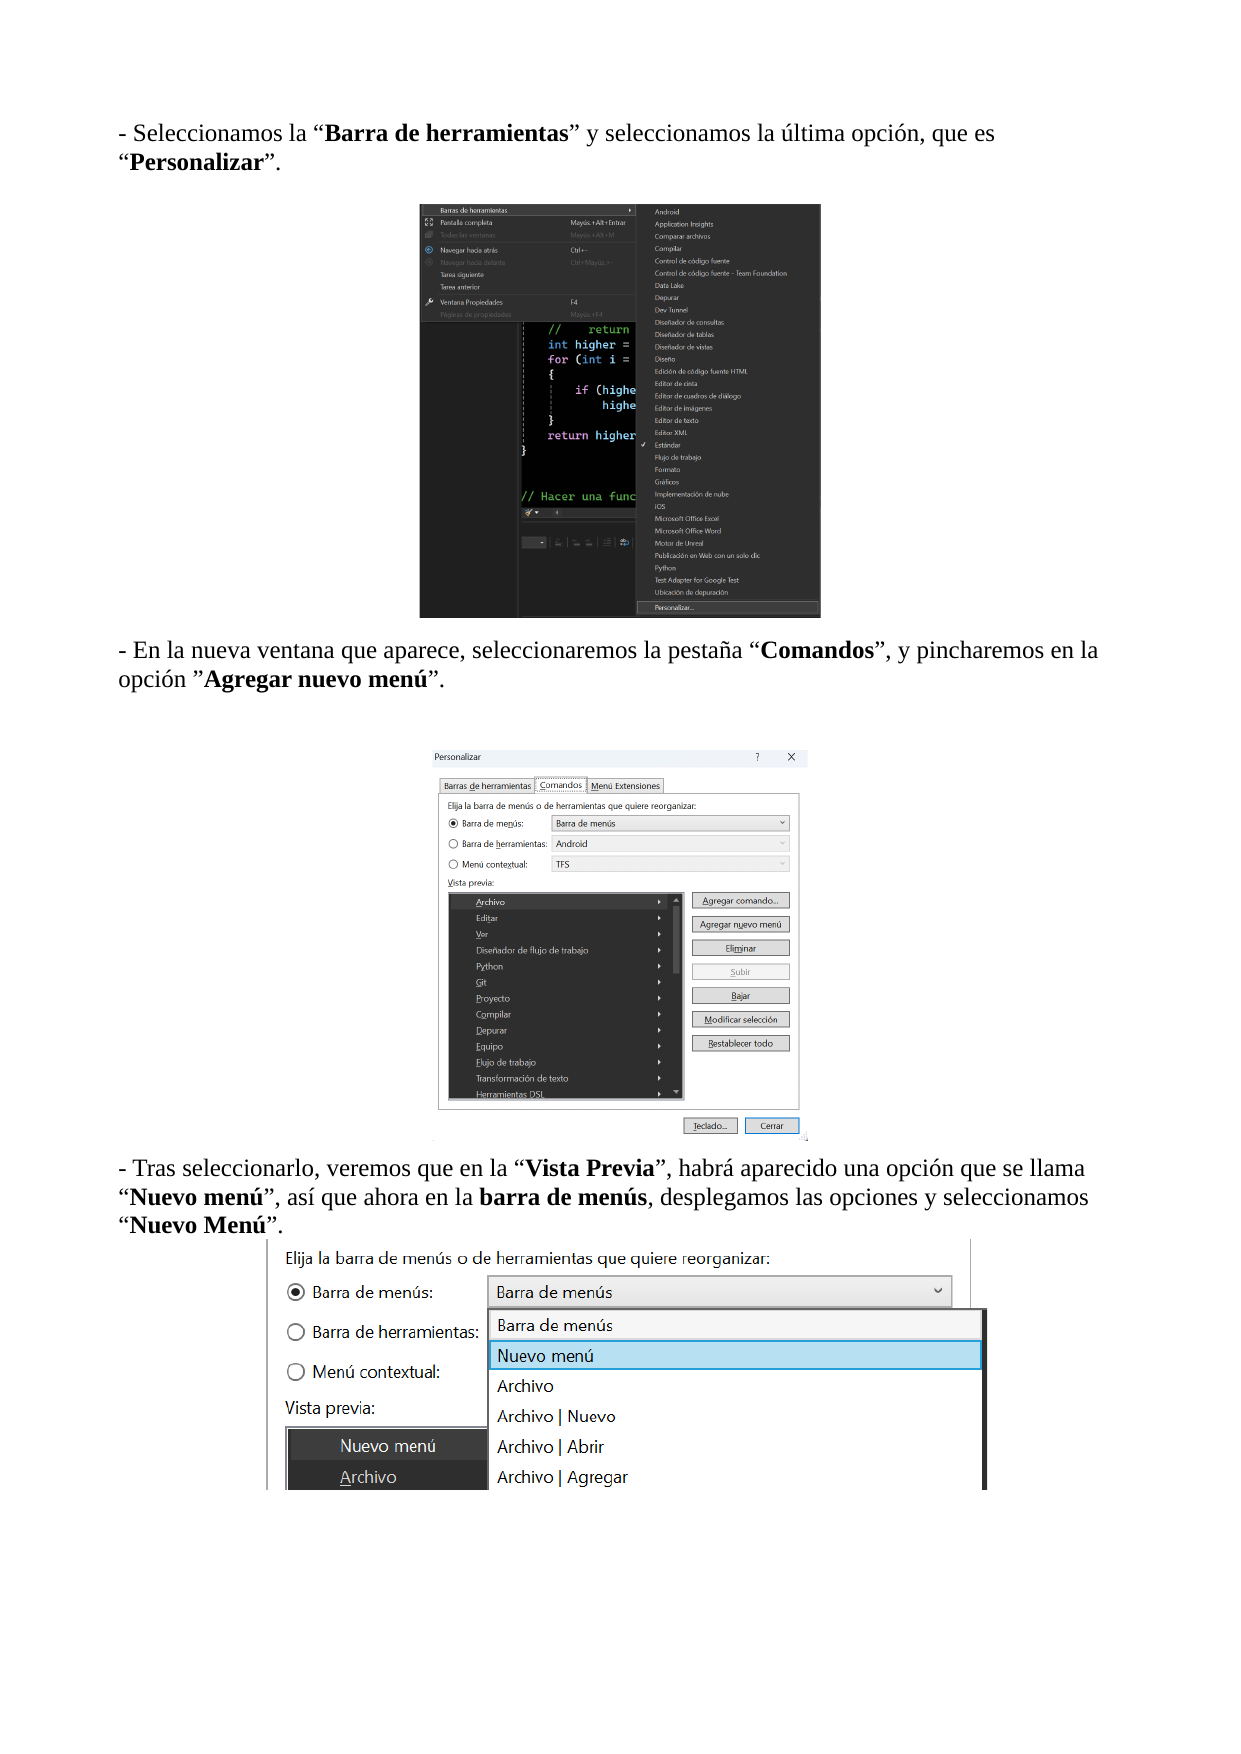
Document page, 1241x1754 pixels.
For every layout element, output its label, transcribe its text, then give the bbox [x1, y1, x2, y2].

text - En la nueva ventana que aparece, seleccionaremos la pestaña “Comandos”, y pincharemos en la opción ”Agregar nuevo menú”. [118, 636, 1122, 693]
picture [253, 1239, 988, 1490]
picture [419, 204, 821, 618]
picture [432, 750, 808, 1141]
text - Seleccionamos la “Barra de herramientas” y seleccionamos la última opción, que es “Personalizar”. [118, 118, 1122, 176]
text - Tras seleccionarlo, veremos que en la “Vista Previa”, habrá aparecido una opción que se llama “Nuevo menú”, así que ahora en la barra de menús, desplegamos las opciones y seleccionamos “Nuevo Menú”. [118, 1153, 1122, 1239]
